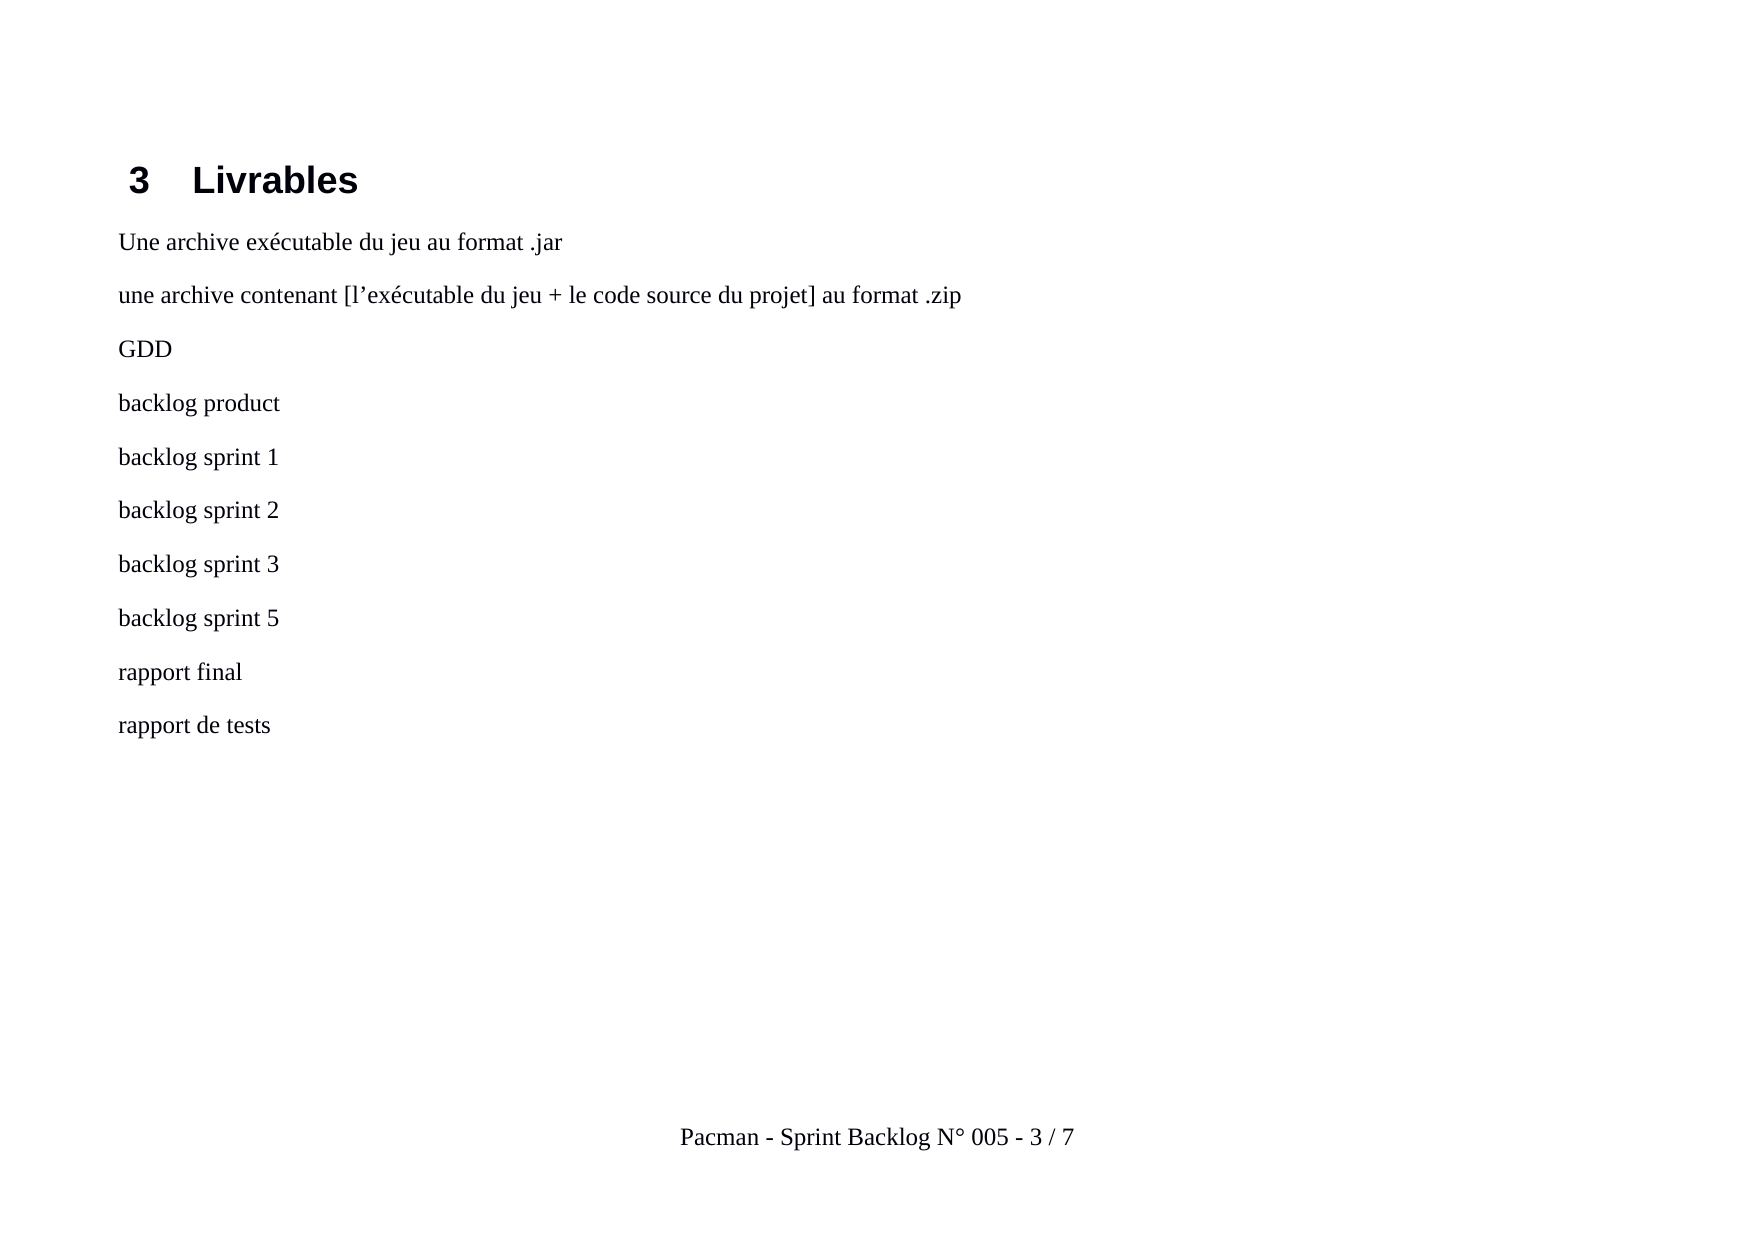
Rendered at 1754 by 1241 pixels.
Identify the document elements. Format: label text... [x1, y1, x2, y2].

text backlog product [118, 388, 1636, 417]
text backlog sprint 3 [118, 549, 1636, 578]
text rapport final [118, 657, 1636, 686]
text backlog sprint 1 [118, 442, 1636, 471]
text GDD [118, 334, 1636, 363]
text une archive contenant [l’exécutable du jeu + le code source du projet] au format .zip [118, 281, 1636, 309]
text backlog sprint 5 [118, 603, 1636, 632]
text rapport de tests [118, 711, 1636, 739]
text backlog sprint 2 [118, 496, 1636, 524]
text Une archive exécutable du jeu au format .jar [118, 227, 1636, 256]
subtitle Livrables [118, 158, 1636, 202]
